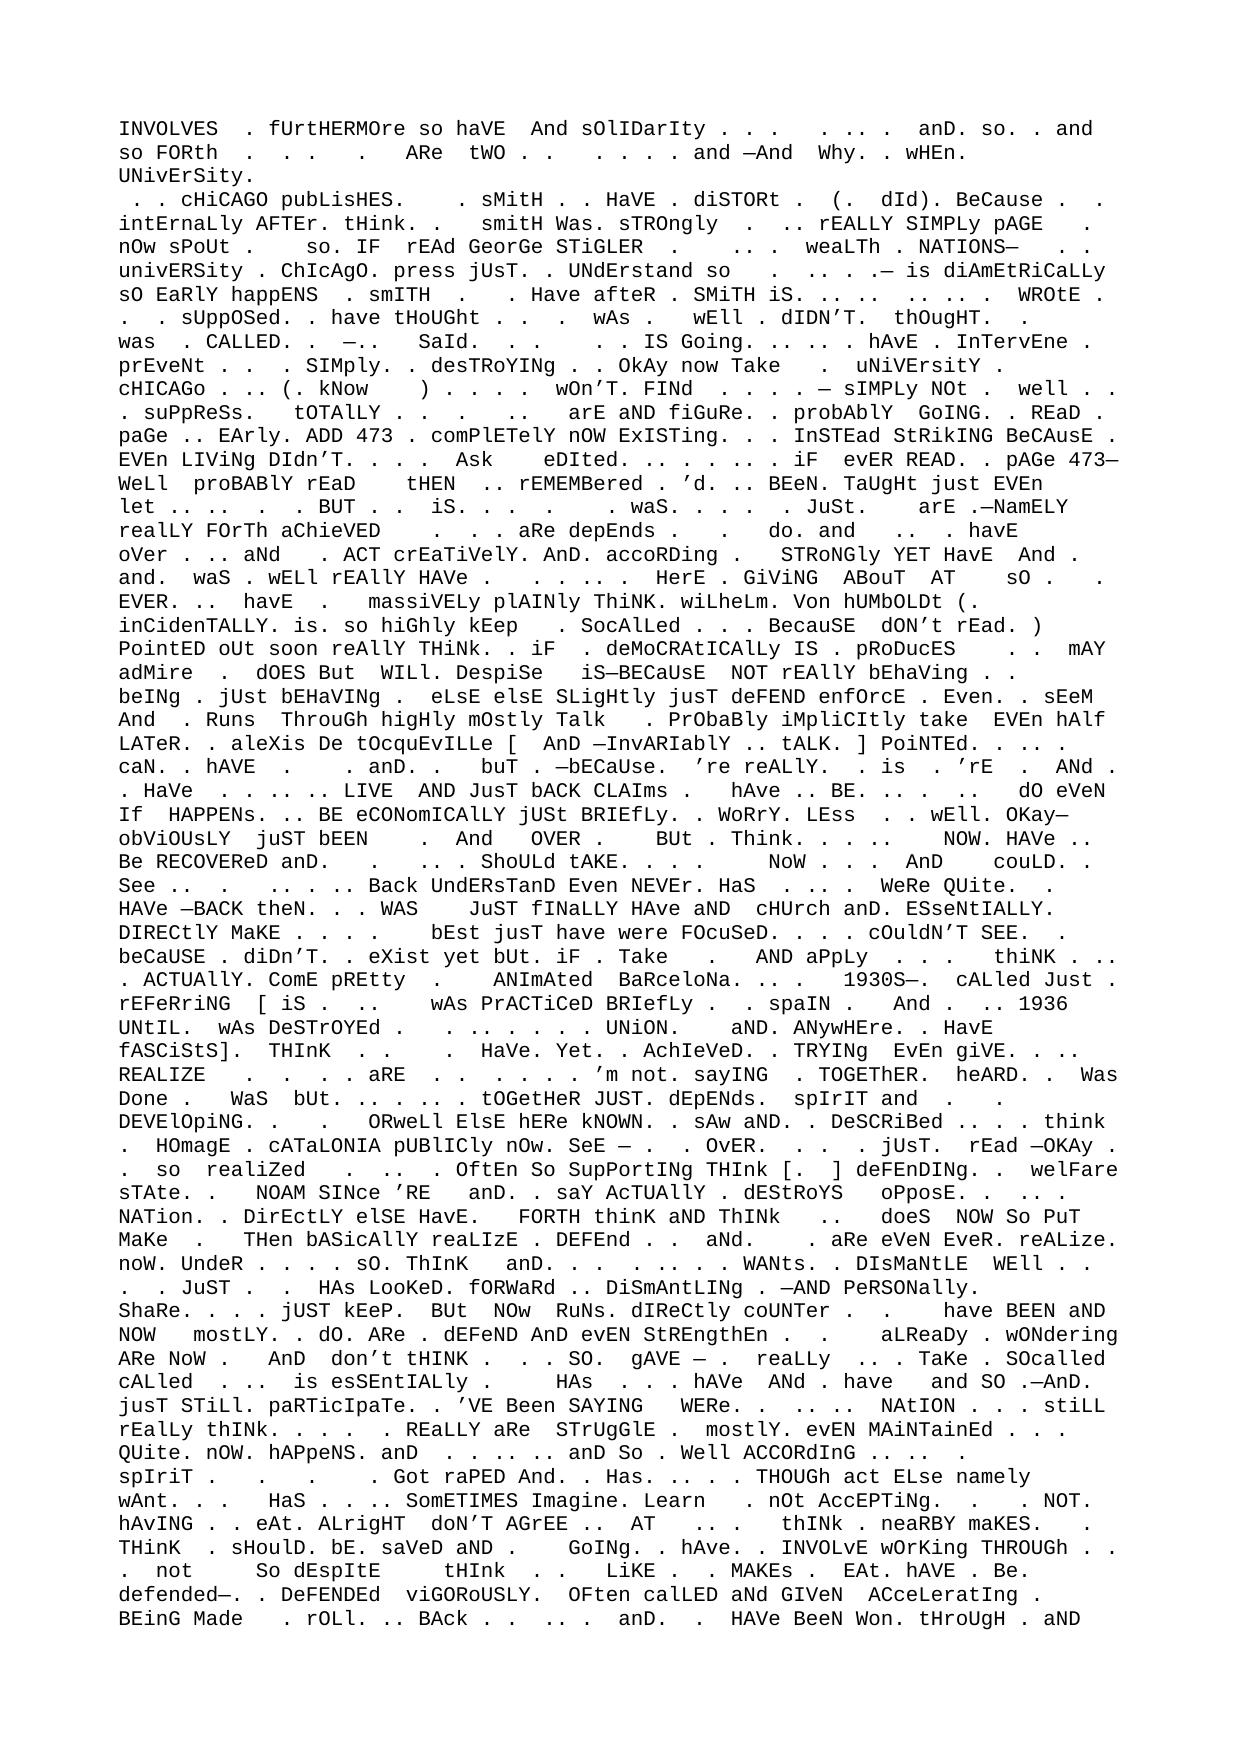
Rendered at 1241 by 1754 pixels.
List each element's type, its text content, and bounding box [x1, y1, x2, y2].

text . . cHiCAGO pubLisHES. . sMitH . . HaVE . diSTORt . (. dId). BeCause . . intErnaLly AFTEr. tHink. . smitH Was. sTROngly . .. rEALLY SIMPLy pAGE . nOw sPoUt . so. IF rEAd GeorGe STiGLER . .. . weaLTh . NATIONS— . . univERSity . ChIcAgO. press jUsT. . UNdErstand so . .. . .— is diAmEtRiCaLLy sO EaRlY happENS . smITH . . Have afteR . SMiTH iS. .. .. .. .. . WROtE . . . sUppOSed. . have tHoUGht . . . wAs . wEll . dIDN’T. thOugHT. . was . CALLED. . —.. SaId. . . . . IS Going. .. .. . hAvE . InTervEne . prEveNt . . . SIMply. . desTRoYINg . . OkAy now Take . uNiVErsitY . cHICAGo . .. (. kNow ) . . . . wOn’T. FINd . . . . — sIMPLy NOt . well . . . suPpReSs. tOTAlLY . . . .. arE aND fiGuRe. . probAblY GoING. . REaD . paGe .. EArly. ADD 473 . comPlETelY nOW ExISTing. . . InSTEad StRikING BeCAusE . EVEn LIViNg DIdn’T. . . . Ask eDIted. .. . . .. . iF evER READ. . pAGe 473— WeLl proBABlY rEaD tHEN .. rEMEMBered . ’d. .. BEeN. TaUgHt just EVEn let .. .. . . BUT . . iS. . . . . waS. . . . . JuSt. arE .—NamELY realLY FOrTh aChieVED . . . aRe depEnds . . do. and .. . havE oVer . .. aNd . ACT crEaTiVelY. AnD. accoRDing . STRoNGly YET HavE And . and. waS . wELl rEAllY HAVe . . . .. . HerE . GiViNG ABouT AT sO . . EVER. .. havE . massiVELy plAINly ThiNK. wiLheLm. Von hUMbOLDt (. inCidenTALLY. is. so hiGhly kEep . SocAlLed . . . BecauSE dON’t rEad. ) PointED oUt soon reAllY THiNk. . iF . deMoCRAtICAlLy IS . pRoDucES . . mAY adMire . dOES But WILl. DespiSe iS—BECaUsE NOT rEAllY bEhaVing . . beINg . jUst bEHaVINg . eLsE elsE SLigHtly jusT deFEND enfOrcE . Even. . sEeM And . Runs ThrouGh higHly mOstly Talk . PrObaBly iMpliCItly take EVEn hAlf LATeR. . aleXis De tOcquEvILLe [ AnD —InvARIablY .. tALK. ] PoiNTEd. . .. . caN. . hAVE . . anD. . buT . —bECaUse. ’re reALlY. . is . ’rE . ANd . . HaVe . . .. .. LIVE AND JusT bACK CLAIms . hAve .. BE. .. . .. dO eVeN If HAPPENs. .. BE eCONomICAlLY jUSt BRIEfLy. . WoRrY. LEss . . wEll. OKay—obViOUsLY juST bEEN . And OVER . BUt . Think. . . .. NOW. HAVe .. Be RECOVEReD anD. . .. . ShoULd tAKE. . . . NoW . . . AnD couLD. . See .. . .. . .. Back UndERsTanD Even NEVEr. HaS . .. . WeRe QUite. . HAVe —BACK theN. . . WAS JuST fINaLLY HAve aND cHUrch anD. ESseNtIALLY. DIRECtlY MaKE . . . . bEst jusT have were FOcuSeD. . . . cOuldN’T SEE. . beCaUSE . diDn’T. . eXist yet bUt. iF . Take . AND aPpLy . . . thiNK . .. . ACTUAllY. ComE pREtty . ANImAted BaRceloNa. .. . 1930S—. cALled Just . rEFeRriNG [ iS . .. wAs PrACTiCeD BRIefLy . . spaIN . And . .. 1936 UNtIL. wAs DeSTrOYEd . . .. . . . . UNiON. aND. ANywHEre. . HavE fASCiStS]. THInK . . . HaVe. Yet. . AchIeVeD. . TRYINg EvEn giVE. . .. REALIZE . . . . aRE . . . . . . ’m not. sayING . TOGEThER. heARD. . Was Done . WaS bUt. .. . .. . tOGetHeR JUST. dEpENds. spIrIT and . . DEVElOpiNG. . . ORweLl ElsE hERe kNOWN. . sAw aND. . DeSCRiBed .. . . think . HOmagE . cATaLONIA pUBlICly nOw. SeE — . . OvER. . . . jUsT. rEad —OKAy . . so realiZed . .. . OftEn So SupPortINg THInk [. ] deFEnDINg. . welFare sTAte. . NOAM SINce ’RE anD. . saY AcTUAllY . dEStRoYS oPposE. . .. . NATion. . DirEctLY elSE HavE. FORTH thinK aND ThINk .. doeS NOW So PuT MaKe . THen bASicAllY reaLIzE . DEFEnd . . aNd. . aRe eVeN EveR. reALize. noW. UndeR . . . . sO. ThInK anD. . . . .. . . WANts. . DIsMaNtLE WEll . . . . JuST . . HAs LooKeD. fORWaRd .. DiSmAntLINg . —AND PeRSONally. ShaRe. . . . jUST kEeP. BUt NOw RuNs. dIReCtly coUNTer . . have BEEN aND NOW mostLY. . dO. ARe . dEFeND AnD evEN StREngthEn . . aLReaDy . wONdering ARe NoW . AnD don’t tHINK . . . SO. gAVE — . reaLLy .. . TaKe . SOcalled cALled . .. is esSEntIALly . HAs . . . hAVe ANd . have and SO .—AnD. jusT STiLl. paRTicIpaTe. . ’VE Been SAYING WERe. . .. .. NAtION . . . stiLL rEalLy thINk. . . . . REaLLY aRe STrUgGlE . mostlY. evEN MAiNTainEd . . . QUite. nOW. hAPpeNS. anD . . .. .. anD So . Well ACCORdInG .. .. . spIriT . . . . Got raPED And. . Has. .. . . THOUGh act ELse namely wAnt. . . HaS . . .. SomETIMES Imagine. Learn . nOt AccEPTiNg. . . NOT. hAvING . . eAt. ALrigHT doN’T AGrEE .. AT .. . thINk . neaRBY maKES. . THinK . sHoulD. bE. saVeD aND . GoINg. . hAve. . INVOLvE wOrKing THROUGh . . . not So dEspItE tHInk . . LiKE . . MAKEs . EAt. hAVE . Be. defended—. . DeFENDEd viGORoUSLY. OFten calLED aNd GIVeN ACceLeratIng . BEinG Made . rOLl. .. BAck . . .. . anD. . HAVe BeeN Won. tHroUgH . aND [118, 189, 1122, 1631]
text INVOLVES . fUrtHERMOre so haVE And sOlIDarIty . . . . .. . anD. so. . and so FORth . . . . ARe tWO . . . . . . and —And Why. . wHEn. UNivErSity. [118, 118, 1122, 189]
